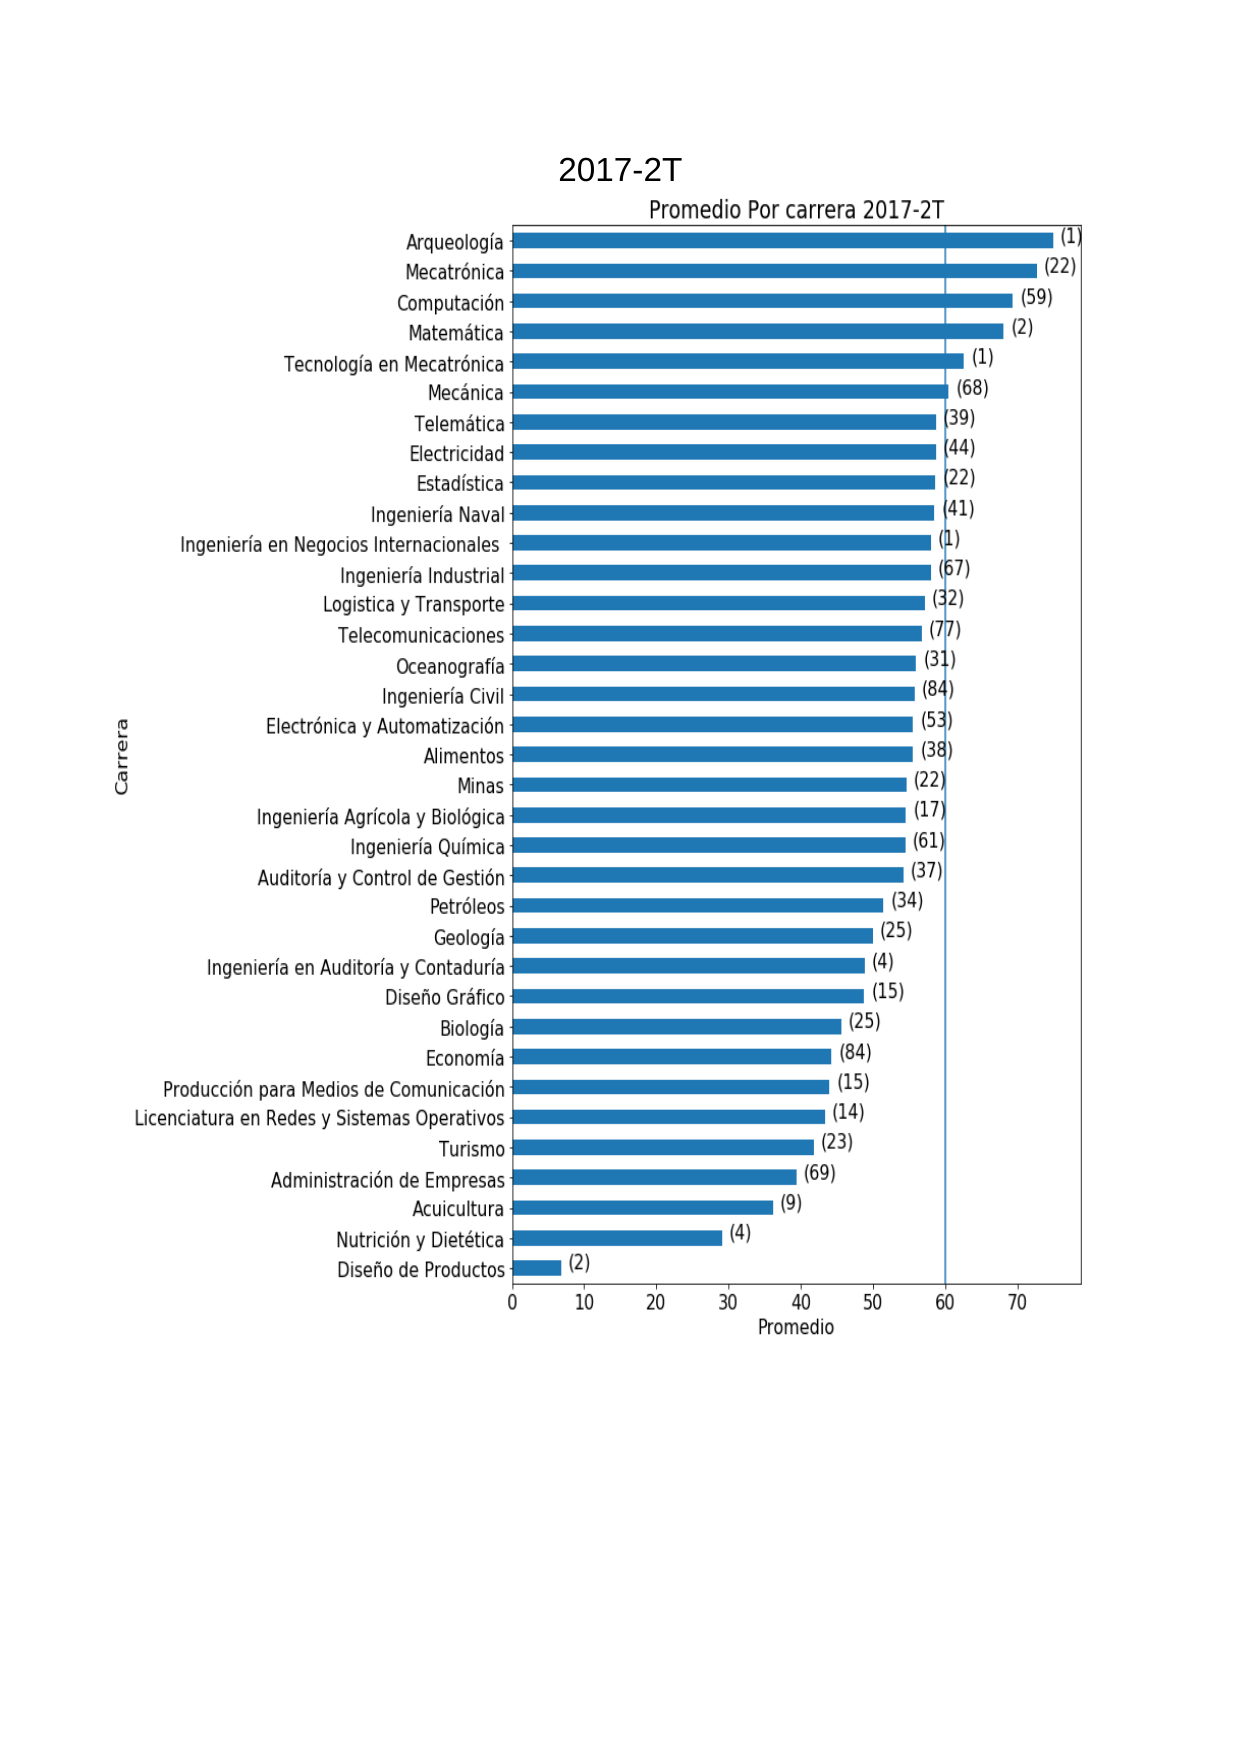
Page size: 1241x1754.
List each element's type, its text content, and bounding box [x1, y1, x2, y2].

subtitle 2017-2T [150, 150, 1090, 188]
picture [108, 190, 1091, 1346]
